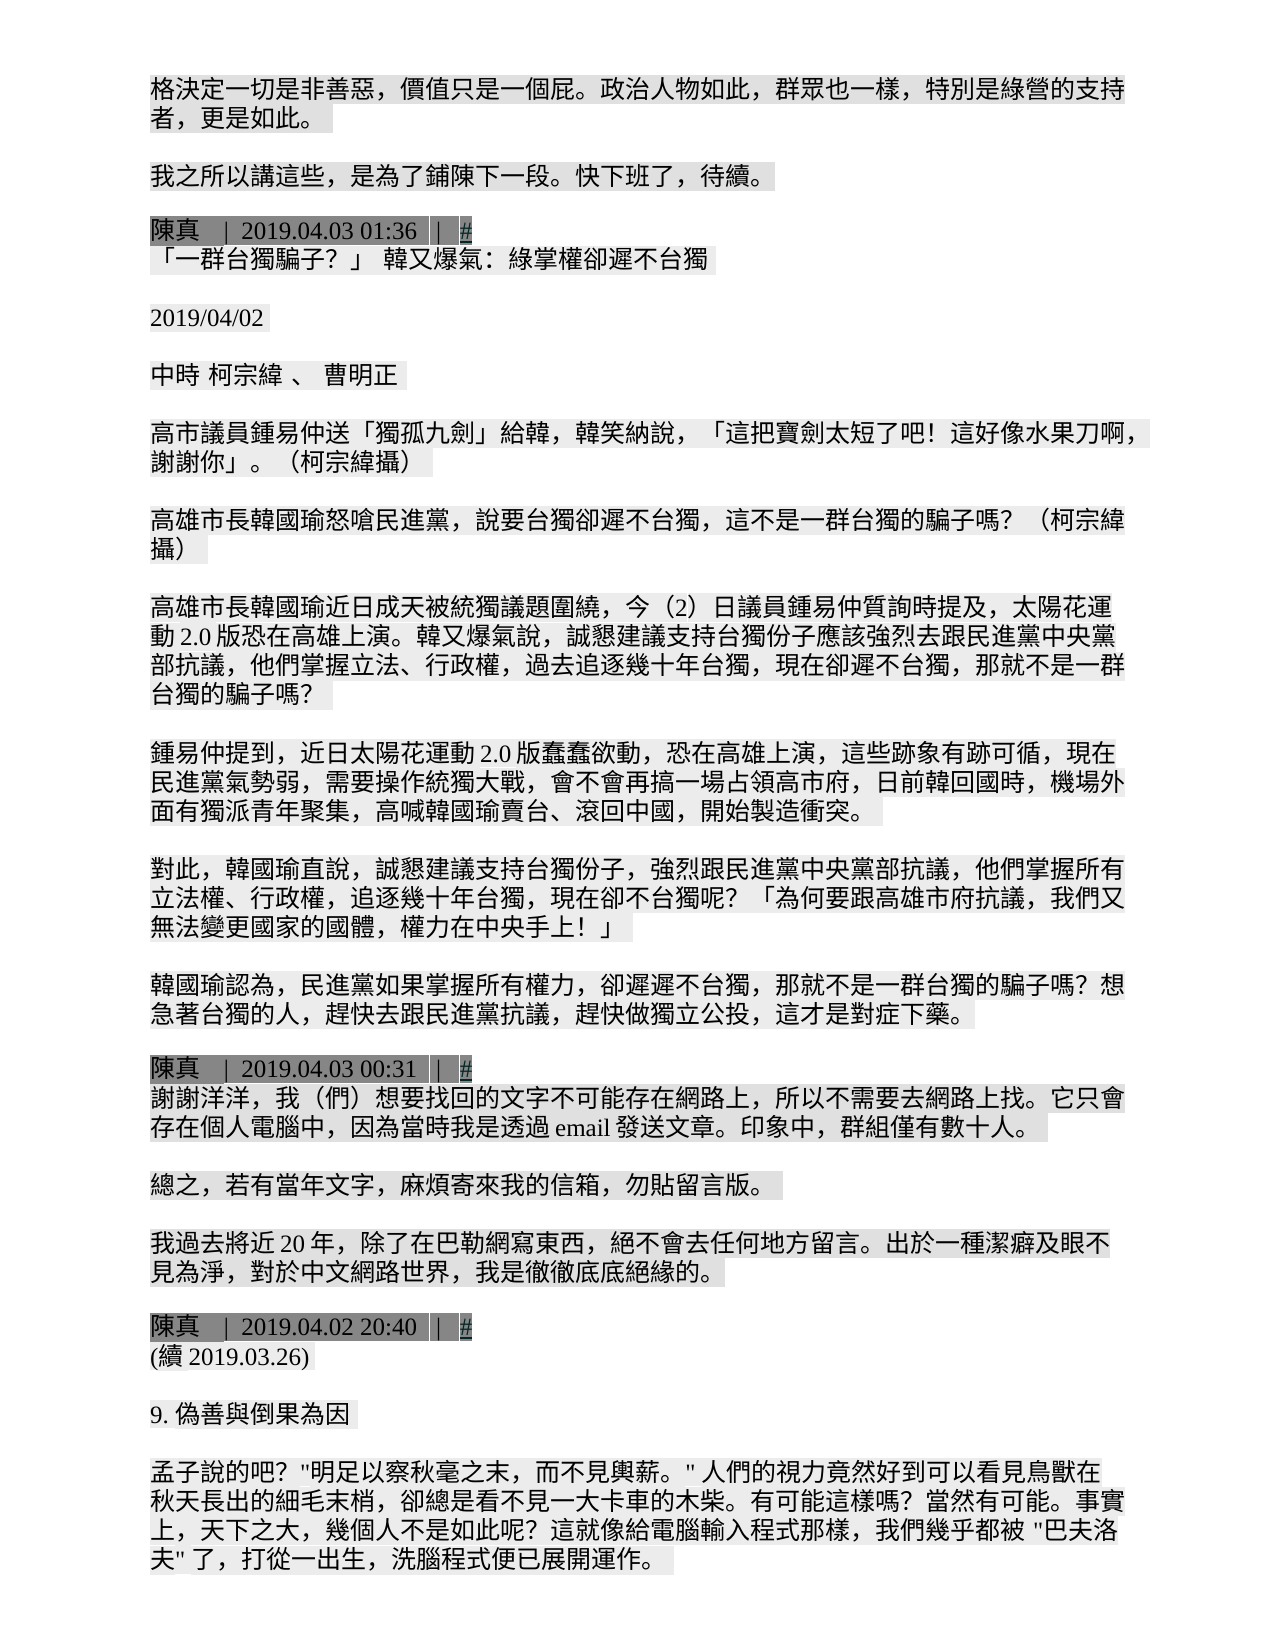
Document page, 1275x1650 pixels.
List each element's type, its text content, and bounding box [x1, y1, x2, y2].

text 「一群台獨騙子？」 韓又爆氣：綠掌權卻遲不台獨 2019/04/02 中時 柯宗緯 、 曹明正 高市議員鍾易仲送「獨孤九劍」給韓，韓笑納說，「這把寶劍太短了吧！這好像水果刀啊，謝謝你」。（柯宗緯攝） 高雄市長韓國瑜怒嗆民進黨，說要台獨卻遲不台獨，這不是一群台獨的騙子嗎？（柯宗緯攝） 高雄市長韓國瑜近日成天被統獨議題圍繞，今（2）日議員鍾易仲質詢時提及，太陽花運動2.0版恐在高雄上演。韓又爆氣說，誠懇建議支持台獨份子應該強烈去跟民進黨中央黨部抗議，他們掌握立法、行政權，過去追逐幾十年台獨，現在卻遲不台獨，那就不是一群台獨的騙子嗎？ 鍾易仲提到，近日太陽花運動2.0版蠢蠢欲動，恐在高雄上演，這些跡象有跡可循，現在民進黨氣勢弱，需要操作統獨大戰，會不會再搞一場占領高市府，日前韓回國時，機場外面有獨派青年聚集，高喊韓國瑜賣台、滾回中國，開始製造衝突。 對此，韓國瑜直說，誠懇建議支持台獨份子，強烈跟民進黨中央黨部抗議，他們掌握所有立法權、行政權，追逐幾十年台獨，現在卻不台獨呢？「為何要跟高雄市府抗議，我們又無法變更國家的國體，權力在中央手上！」 韓國瑜認為，民進黨如果掌握所有權力，卻遲遲不台獨，那就不是一群台獨的騙子嗎？想急著台獨的人，趕快去跟民進黨抗議，趕快做獨立公投，這才是對症下藥。 [150, 246, 1125, 1029]
text 陳真 | 2019.04.03 00:31 | # [150, 1054, 1125, 1084]
text 10. 事實與價值 黨外時代，也就是大約三、四十年前，我對自己的口才與思維反應很有自信，別說一個打十個，就算一個打一百萬個也難不倒；再怎麼腦殘的與鐵桿的忠黨愛國份子，只要給我一兩小時的時間，我通常就能讓他轉換立場，變成黨外支持者。 因此，經常 (幾乎每天)都會有人來找我去 "滲透" 一些學校或團體的學生。這也是為什麼當時高雄甚至連一些高中都把我當成洪水猛獸的原因，一直把我污名化、妖魔化。高醫的教官還曾經跑到護理系，對著新生猛打思想預防針，幫我打廣告，說我是個 "暴力陰謀份子"，說我 "從頭爛到腳"，非常可怕，叫大家千萬別接近我，更別相信我講的話。 可是，越是把我妖魔化，我的說服效果反而越好。因為，當人們看到我頭上並沒有長角，而且面黃肌瘦、骨瘦如柴，講話有氣無力，根本也不像個暴力陰謀份子時，反而會開始懷疑自己是不是受到主流聲音蓄意的欺瞞。 至於驚人的說服力究竟從何而來？能言善道的口才自然是原因之一，但我以為，所謂事實勝於雄辯，當你站在良善與誠實的一方，你就算口才很差，只要你能夠把事情想清楚，依舊很容易就能揭露謊言的虛構本質。畢竟虛構一套鬼話與謊言並不容易，內在必然會有許多矛盾，難以自圓其說；汽球吹得再大，只要一根針就能瞬間戳破。 可是，不知道為什麼，離開黨外二十多年來，竟然完全喪失了口才，連一些日常的談話都覺得難以應付，很怕講話。平常連去郵局或銀行櫃台辦個事，我都很害怕，怕不會講，總是得在心裏頭把所要跟櫃台人員講的話事先默念演練好幾遍，然後才敢開口。上館子吃飯，需要跟服務員討個碗筷，我也怕，特別是當我覺得對方不是一個友善的服務員時，我真是寧可乾脆用手直接拿食物吃好了，最好別去淌這渾水，以免丟人現眼。 問題不在別人，而是在我自己，總感覺自己講起話來又怪異又笨拙，不堪入目，不堪入耳，連自己都受不了，很想乾脆吞啞巴藥，變成啞巴算了，從此就再也不會有被迫講話的壓力了。 從過去每天像花蝴蝶那樣四處飛舞、喋喋不休，變成像荷索鏡頭底下的Kaspar Hauser 那樣，像個不懂人類語言不會社交的野人，我已經不知道 "說服" 是什麼一回事了，畢竟我已二十多年不再接觸群眾，我也根本不知道自己寫的文字究竟有沒有人看，有沒有什麼意義或作用。 雖然近乎與世隔絕，但我憑著某種感覺，似乎亦能略知一二。我覺得，這一代人，跟黨外時代 (亦即八零年代) 那一代人已經是兩種完全不同的生物了。這可以從兩方面來講，一是事實，二是價值。 簡單說，對於這一代人來說，不管是事實或價值，似乎都已經起不了必然的作用，甚至根本不起作用，甚至謊言與邪惡居然變成了人們的一種信仰，一種消滅敵人的有效工具。也就是說，敵我因素變成一種是非善惡的最高判準，甚至是唯一判準。 因此，你跟對方講事實有用嗎？當然沒用。他哪會在乎什麼事實，更不用說價值了。敵人就是罪該萬死，就該打倒，哪需要談什麼善惡價值？ 舉個最粗淺的例子，就說統獨之爭好了。統獨雙方彼此敵視，彷彿只要站穩立場，便等於佔有了一切是非善惡的道德制高點。何止統獨，就連要不要核電這樣的理性與事實問題，都能搞成一種非黑即白的道德問題與信仰問題。 在這島上，政治操弄之離譜、可怕與荒唐，到了一種徹底瘋狂的地步。但是，藉著各種操弄，從政治議題到一切社會問題，不斷操弄，綠營勢力卻不斷迅速茁壯。從此，事實與價值，或說是非對錯與善惡，或說理性與道德，幾乎完全喪失了它應有的意義與作用。 你看，阿扁一家人，貪污成那種荒唐地步，數十億的黑心錢，貪婪至極，幾乎每一秒鐘、每一份力氣，全用來撈黑心錢。但綠營的人在乎嗎？當然不在乎。不但完全不在乎，而且還很羨慕，很佩服，覺得阿扁真的很厲害，很有辦法，大夥奉他為師。 昨天早上送小孩上學又遇到阿扁，學姐經常說他走路比我快。我昨天還看到他在等紅綠燈時，忙著寫 Line（還是寫簡訊)，手指相當靈活。他的住家常有政治訪客，前些日子是柯文哲來拜碼頭，門口擠著一堆支持者搖旗吶喊。他家就像綠營的教堂廟宇一般，同志們經常來此頂禮膜拜，祈求獲取權力與金錢的祕方。 我想說的是，黨外年代，事實就是力量，價值與道德就是尚方寶劍，只要站穩誠信與價值這兩點，你就會擁有無人可敵的說服力。但這年頭卻不是這樣，謊言與操弄才是獲勝的秘方；至於權力之所在，便是 "價格" (而非價值)之所在。誰的權位高，誰的價碼就高，價格決定一切是非善惡，價值只是一個屁。政治人物如此，群眾也一樣，特別是綠營的支持者，更是如此。 我之所以講這些，是為了鋪陳下一段。快下班了，待續。 [150, 75, 1125, 191]
text 陳真 | 2019.04.03 01:36 | # [150, 216, 1125, 246]
text (續2019.03.26) 9. 偽善與倒果為因 孟子說的吧？"明足以察秋毫之末，而不見輿薪。" 人們的視力竟然好到可以看見鳥獸在秋天長出的細毛末梢，卻總是看不見一大卡車的木柴。有可能這樣嗎？當然有可能。事實上，天下之大，幾個人不是如此呢？這就像給電腦輸入程式那樣，我們幾乎都被 "巴夫洛夫" 了，打從一出生，洗腦程式便已展開運作。 把自古以來全世界的所有所謂 "恐怖攻擊" 全部加起來，然後再乘以一萬，肯定都還比不上美國所幹下的各種侵略屠殺等血腥暴行與暗殺。但是，人們不斷無限放大前者秋毫之末，卻完全看不見後者之輿薪。這樣一種奇怪的"視力"，僅有兩種可能：一是偽善，故意裝蒜，二是腦殘，簡單說就是被巴夫洛夫了。 電腦科技時代，我沒什麼能力和時間(可能主要也是因為懶)備份自己寫的東西，於是二十幾年來很多文字隨著電腦的故障或毀損而消失了，要不就是徹底消失於網路世界中。 但我隱約還記得我對伊拉克寫過很多東西，因為我從1990年美國發動第一次波斯灣戰爭就開始注意美國對於伊拉克的圖謀，包括慘無人道的十多年禁運，還有 "禁飛區" (no fly zone) 的設置，以保護庫德族人為藉口，伊拉克自己的飛機居然不能在自己的領土上飛，但是美國和英國卻能照三餐任意飛進去瘋狂轟炸。 真的是發瘋一般的狂轟濫炸，而且主要轟炸對象包括伊拉克平民住宅區及各種民生設施。就這樣炸了十多年，殺死十幾萬人。根據美國官方數據，光是從 1997 年七月到1999年一月，這十八個月之中就出動了三萬六千次轟炸任務，平均每個月轟炸兩千架次。 面對反人道戰爭罪行的指控，美國和英國卻竟然睜眼說瞎話說這些轟炸是"極為重要的人道救援工作" (vital humanitarian tasks)。這樣一場為時十多年的屠殺，主流媒體卻隻字不提，John Pilger 因此寫了很多篇文章，把它命名為"祕密戰爭" 或 "被遺忘的戰爭"。 這還不夠喪心病狂。比方說，十六年前 (2003)，阿遠曾翻譯過一篇有關美國禁運伊拉克的公衛淨水設施的文章： shorturl.at/gkDK0 這文章差點消失了，最近兩天才請阿遠從舊電腦中找出來並重新貼上巴勒網。 簡單說，美國竟然拿伊拉克來從事一項大規模毀滅實驗，以公衛手段做為一種大規模毀滅武器，藉著禁運與轟炸，蓄意破壞其淨水設施，使其人民無法獲得乾淨水源，甚至禁止最基本的醫藥用品進口伊拉克，連普拿疼與抗生素都禁止，導致五十萬名五歲以下伊拉克兒童的死亡。 我在碩果僅存的一篇2001年寫的文章 "反輻射混蛋和伊拉克禁運" 中寫道： 根據伊拉克衛生部（Ministry of Health）統計指出：截至 1997 年 8 月，禁運已使得 125 萬名伊拉克兒童死於饑餓或疾病。該數據獲得聯合國兒童基金會（UNICEF）的附和。 聯合國兒童基金會（UNICEF）1997年11月指出：現有96 萬名五歲以下伊拉克兒童因禁運而處於饑荒垂死邊緣。 聯合國安理會設置的人道小組於 1999年 3 月提出一份報告，報告上這麼寫著： 「這個國家（指伊拉克）由禁運前的相當富裕變成大規模的貧窮，此一事實可以從其嬰兒死亡率躍居世界最高之一看得出來。23% 的新生兒體重不足，四分之一的五歲以下兒童慢性營養不良，59% 的居民經常無法取得乾淨飲水，83% 的學校需要大幅重建。」 Martti Ahtisaari（聯合國副秘書長）1991 年帶領調查團至伊拉克，他說：「過去我們所見所知的任何事物，都無助於我們去接受如此可怕的破壞景象—宛如世界末日（near-apocalyptic condition）。」 Denis Halliday（前聯合國人道事務主管，1998 年10月因此辭職）指控美國和英國之傷害伊拉克，他說：「我們正在毀滅一個國家，事實就是這麼簡單和恐怖，這是非法且不道德的。」 1996 年，美國國務卿歐布萊特承認禁運殺死了五十萬名伊拉克兒童，但她說：「我們認為這個代價划得來。」 講這些，我主要是想說，這個世界完全失衡了，善惡是非徹底顛倒，但人們卻渾然不覺，要不就是眛著良心為虎作倀，為一己私利，甘於當美國走狗。 台灣至今依舊扮演著這樣的狗奴才角色，不斷被美國吸血，動輒花幾千億買些破銅爛鐵的武器 (不是說台灣國庫很拮据所以必須大砍軍公教年金嗎？但是，動輒花幾千億甚至上兆元搞些足以大量貪污的荒唐假建設或購買武器時，卻完全花錢不手軟)，而且永不間斷地任令美國勒索，不斷捐款給倒行逆施的所謂 "反恐任務"，或是捐助各種旨在顛覆它國的叛亂活動，例如委內瑞拉版的 "太陽花" 男主角，那個由美國欽定為 "總統" 的人渣瓜伊多，其所屬陣營前些日子還公開表揚台灣政府捐了一千五百萬元給他們，供他們 "捍衛民主"。 千言萬語一句話：大家摸摸自己的良心吧，別再跟魔鬼為伍，禍害全球，濫殺無辜。 (待續) [150, 1342, 1125, 1575]
text 陳真 | 2019.04.02 20:40 | # [150, 1312, 1125, 1342]
text 謝謝洋洋，我（們）想要找回的文字不可能存在網路上，所以不需要去網路上找。它只會存在個人電腦中，因為當時我是透過email發送文章。印象中，群組僅有數十人。 總之，若有當年文字，麻煩寄來我的信箱，勿貼留言版。 我過去將近20年，除了在巴勒網寫東西，絕不會去任何地方留言。出於一種潔癖及眼不見為淨，對於中文網路世界，我是徹徹底底絕緣的。 [150, 1084, 1125, 1287]
